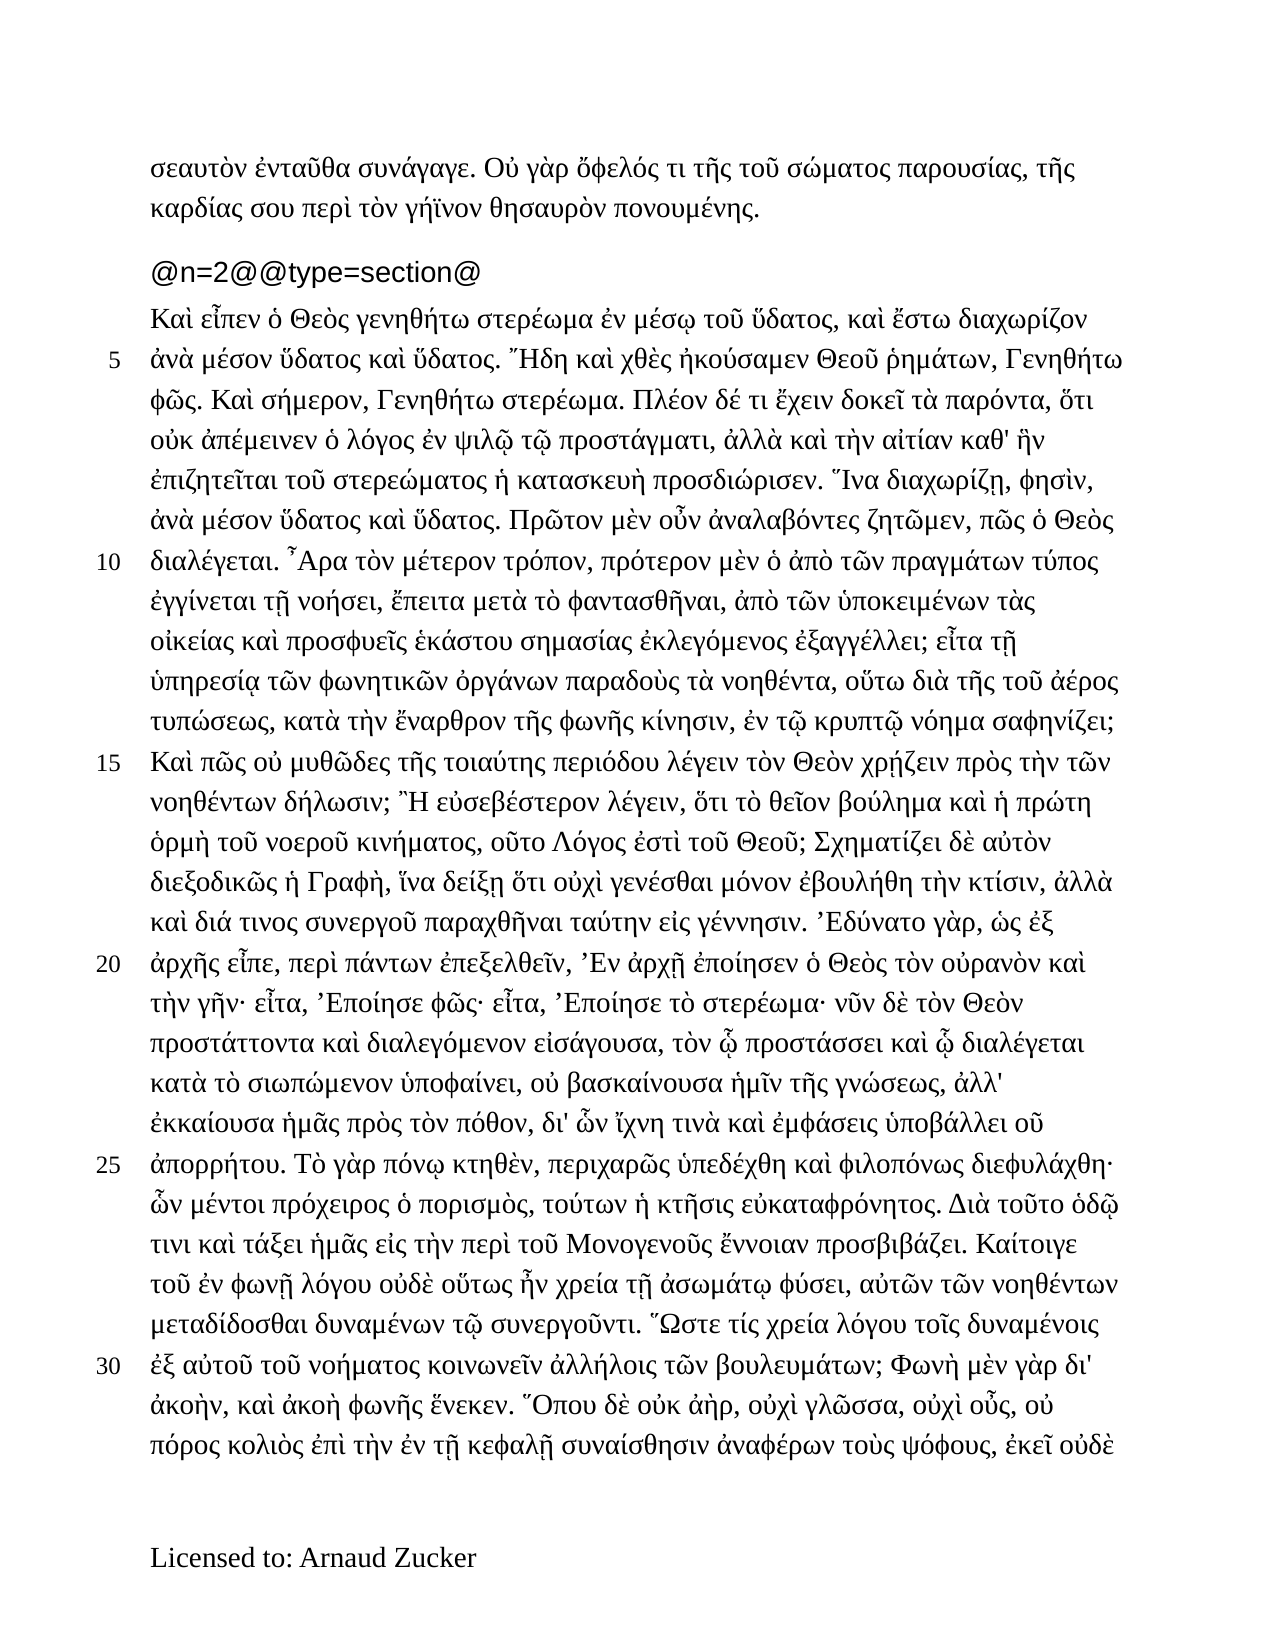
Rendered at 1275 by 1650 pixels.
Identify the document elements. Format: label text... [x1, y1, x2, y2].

text Καὶ εἶπεν ὁ Θεὸς γενηθήτω στερέωμα ἐν μέσῳ τοῦ ὕδατος, καὶ ἔστω διαχωρίζον ἀνὰ μέσον ὕδατος καὶ ὕδατος. ῎Ηδη καὶ χθὲς ἠκούσαμεν Θεοῦ ῥημάτων, Γενηθήτω ϕῶς. Καὶ σήμερον, Γενηθήτω στερέωμα. Πλέον δέ τι ἔχειν δοκεῖ τὰ παρόντα, ὅτι οὐκ ἀπέμεινεν ὁ λόγος ἐν ψιλῷ τῷ προστάγματι, ἀλλὰ καὶ τὴν αἰτίαν καθ' ἣν ἐπιζητεῖται τοῦ στερεώματος ἡ κατασκευὴ προσδιώρισεν. ῞Ινα διαχωρίζῃ, ϕησὶν, ἀνὰ μέσον ὕδατος καὶ ὕδατος. Πρῶτον μὲν οὖν ἀναλαβόντες ζητῶμεν, πῶς ὁ Θεὸς διαλέγεται. ῏Αρα τὸν μέτερον τρόπον, πρότερον μὲν ὁ ἀπὸ τῶν πραγμάτων τύπος ἐγγίνεται τῇ νοήσει, ἔπειτα μετὰ τὸ ϕαντασθῆναι, ἀπὸ τῶν ὑποκειμένων τὰς οἰκείας καὶ προσϕυεῖς ἑκάστου σημασίας ἐκλεγόμενος ἐξαγγέλλει; εἶτα τῇ ὑπηρεσίᾳ τῶν ϕωνητικῶν ὀργάνων παραδοὺς τὰ νοηθέντα, οὕτω διὰ τῆς τοῦ ἀέρος τυπώσεως, κατὰ τὴν ἔναρθρον τῆς ϕωνῆς κίνησιν, ἐν τῷ κρυπτῷ νόημα σαϕηνίζει; Καὶ πῶς οὐ μυθῶδες τῆς τοιαύτης περιόδου λέγειν τὸν Θεὸν χρῄζειν πρὸς τὴν τῶν νοηθέντων δήλωσιν; ῍Η εὐσεβέστερον λέγειν, ὅτι τὸ θεῖον βούλημα καὶ ἡ πρώτη ὁρμὴ τοῦ νοεροῦ κινήματος, οῦτο Λόγος ἐστὶ τοῦ Θεοῦ; Σχηματίζει δὲ αὐτὸν διεξοδικῶς ἡ Γραϕὴ, ἵνα δείξῃ ὅτι οὐχὶ γενέσθαι μόνον ἐβουλήθη τὴν κτίσιν, ἀλλὰ καὶ διά τινος συνεργοῦ παραχθῆναι ταύτην εἰς γέννησιν. ’Εδύνατο γὰρ, ὡς ἐξ ἀρχῆς εἶπε, περὶ πάντων ἐπεξελθεῖν, ’Εν ἀρχῇ ἐποίησεν ὁ Θεὸς τὸν οὐρανὸν καὶ τὴν γῆν· εἶτα, ’Εποίησε ϕῶς· εἶτα, ’Εποίησε τὸ στερέωμα· νῦν δὲ τὸν Θεὸν προστάττοντα καὶ διαλεγόμενον εἰσάγουσα, τὸν ᾧ προστάσσει καὶ ᾧ διαλέγεται κατὰ τὸ σιωπώμενον ὑποϕαίνει, οὐ βασκαίνουσα ἡμῖν τῆς γνώσεως, ἀλλ' ἐκκαίουσα ἡμᾶς πρὸς τὸν πόθον, δι' ὧν ἴχνη τινὰ καὶ ἐμϕάσεις ὑποβάλλει οῦ ἀπορρήτου. Τὸ γὰρ πόνῳ κτηθὲν, περιχαρῶς ὑπεδέχθη καὶ ϕιλοπόνως διεϕυλάχθη· ὧν μέντοι πρόχειρος ὁ πορισμὸς, τούτων ἡ κτῆσις εὐκαταϕρόνητος. Διὰ τοῦτο ὁδῷ τινι καὶ τάξει ἡμᾶς εἰς τὴν περὶ τοῦ Μονογενοῦς ἔννοιαν προσβιβάζει. Καίτοιγε τοῦ ἐν ϕωνῇ λόγου οὐδὲ οὕτως ἦν χρεία τῇ ἀσωμάτῳ ϕύσει, αὐτῶν τῶν νοηθέντων μεταδίδοσθαι δυναμένων τῷ συνεργοῦντι. ῞Ωστε τίς χρεία λόγου τοῖς δυναμένοις ἐξ αὐτοῦ τοῦ νοήματος κοινωνεῖν ἀλλήλοις τῶν βουλευμάτων; Φωνὴ μὲν γὰρ δι' ἀκοὴν, καὶ ἀκοὴ ϕωνῆς ἕνεκεν. ῞Οπου δὲ οὐκ ἀὴρ, οὐχὶ γλῶσσα, οὐχὶ οὖς, οὐ πόρος κολιὸς ἐπὶ τὴν ἐν τῇ κεϕαλῇ συναίσθησιν ἀναϕέρων τοὺς ψόϕους, ἐκεῖ οὐδὲ [150, 301, 1125, 1461]
text σεαυτὸν ἐνταῦθα συνάγαγε. Οὐ γὰρ ὄϕελός τι τῆς τοῦ σώματος παρουσίας, τῆς καρδίας σου περὶ τὸν γήϊνον θησαυρὸν πονουμένης. [150, 150, 1125, 224]
subtitle @n=2@@type=section@ [150, 255, 1125, 289]
